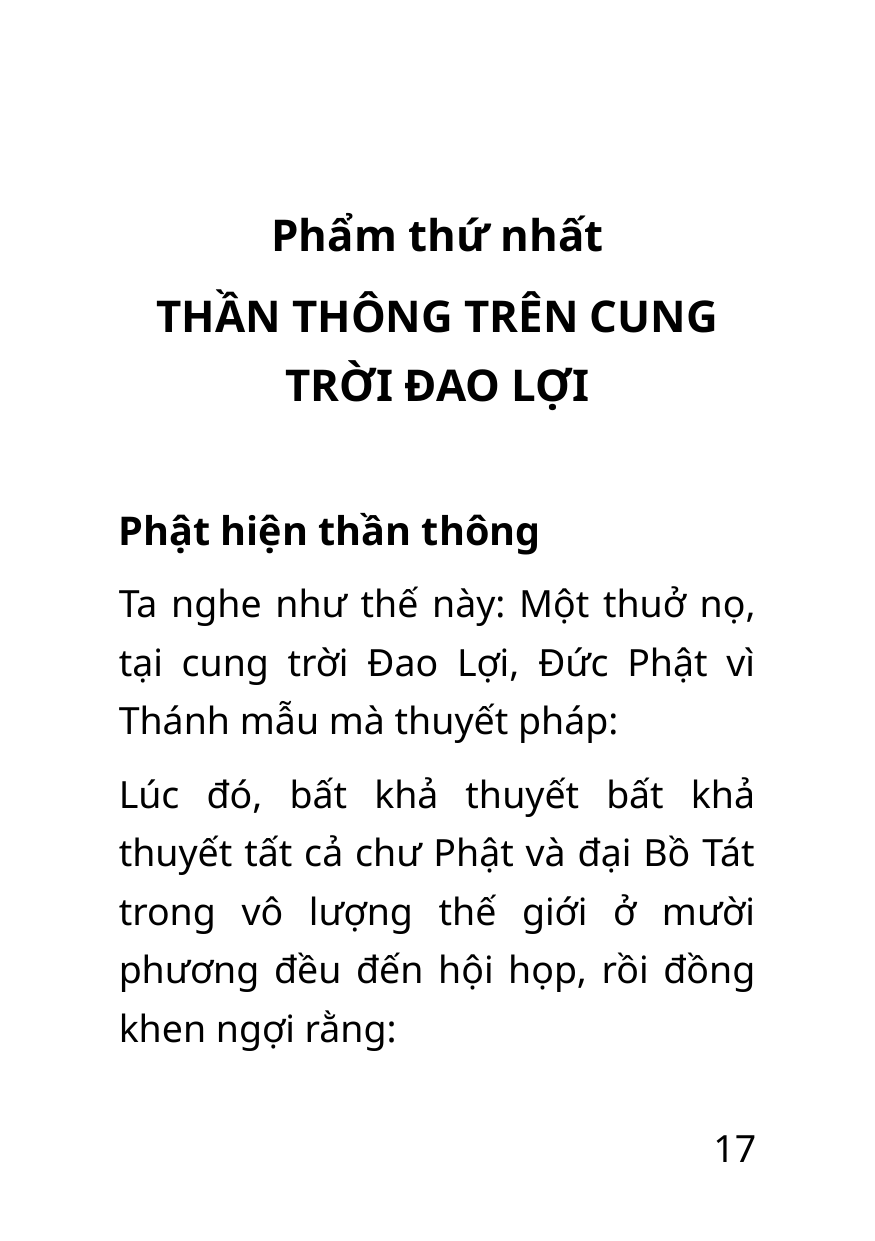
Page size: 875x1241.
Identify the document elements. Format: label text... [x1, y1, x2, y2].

text Ta nghe như thế này: Một thuở nọ, tại cung trời Đao Lợi, Đức Phật vì Thánh mẫu mà thuyết pháp: [118, 577, 756, 746]
subtitle THẦN THÔNG TRÊN CUNG TRỜI ĐAO LỢI [118, 286, 756, 414]
text Phẩm thứ nhất [118, 204, 756, 264]
subtitle Phật hiện thần thông [118, 503, 756, 557]
text Lúc đó, bất khả thuyết bất khả thuyết tất cả chư Phật và đại Bồ Tát trong vô lượng thế giới ở mười phương đều đến hội họp, rồi đồng khen ngợi rằng: [118, 768, 756, 1053]
